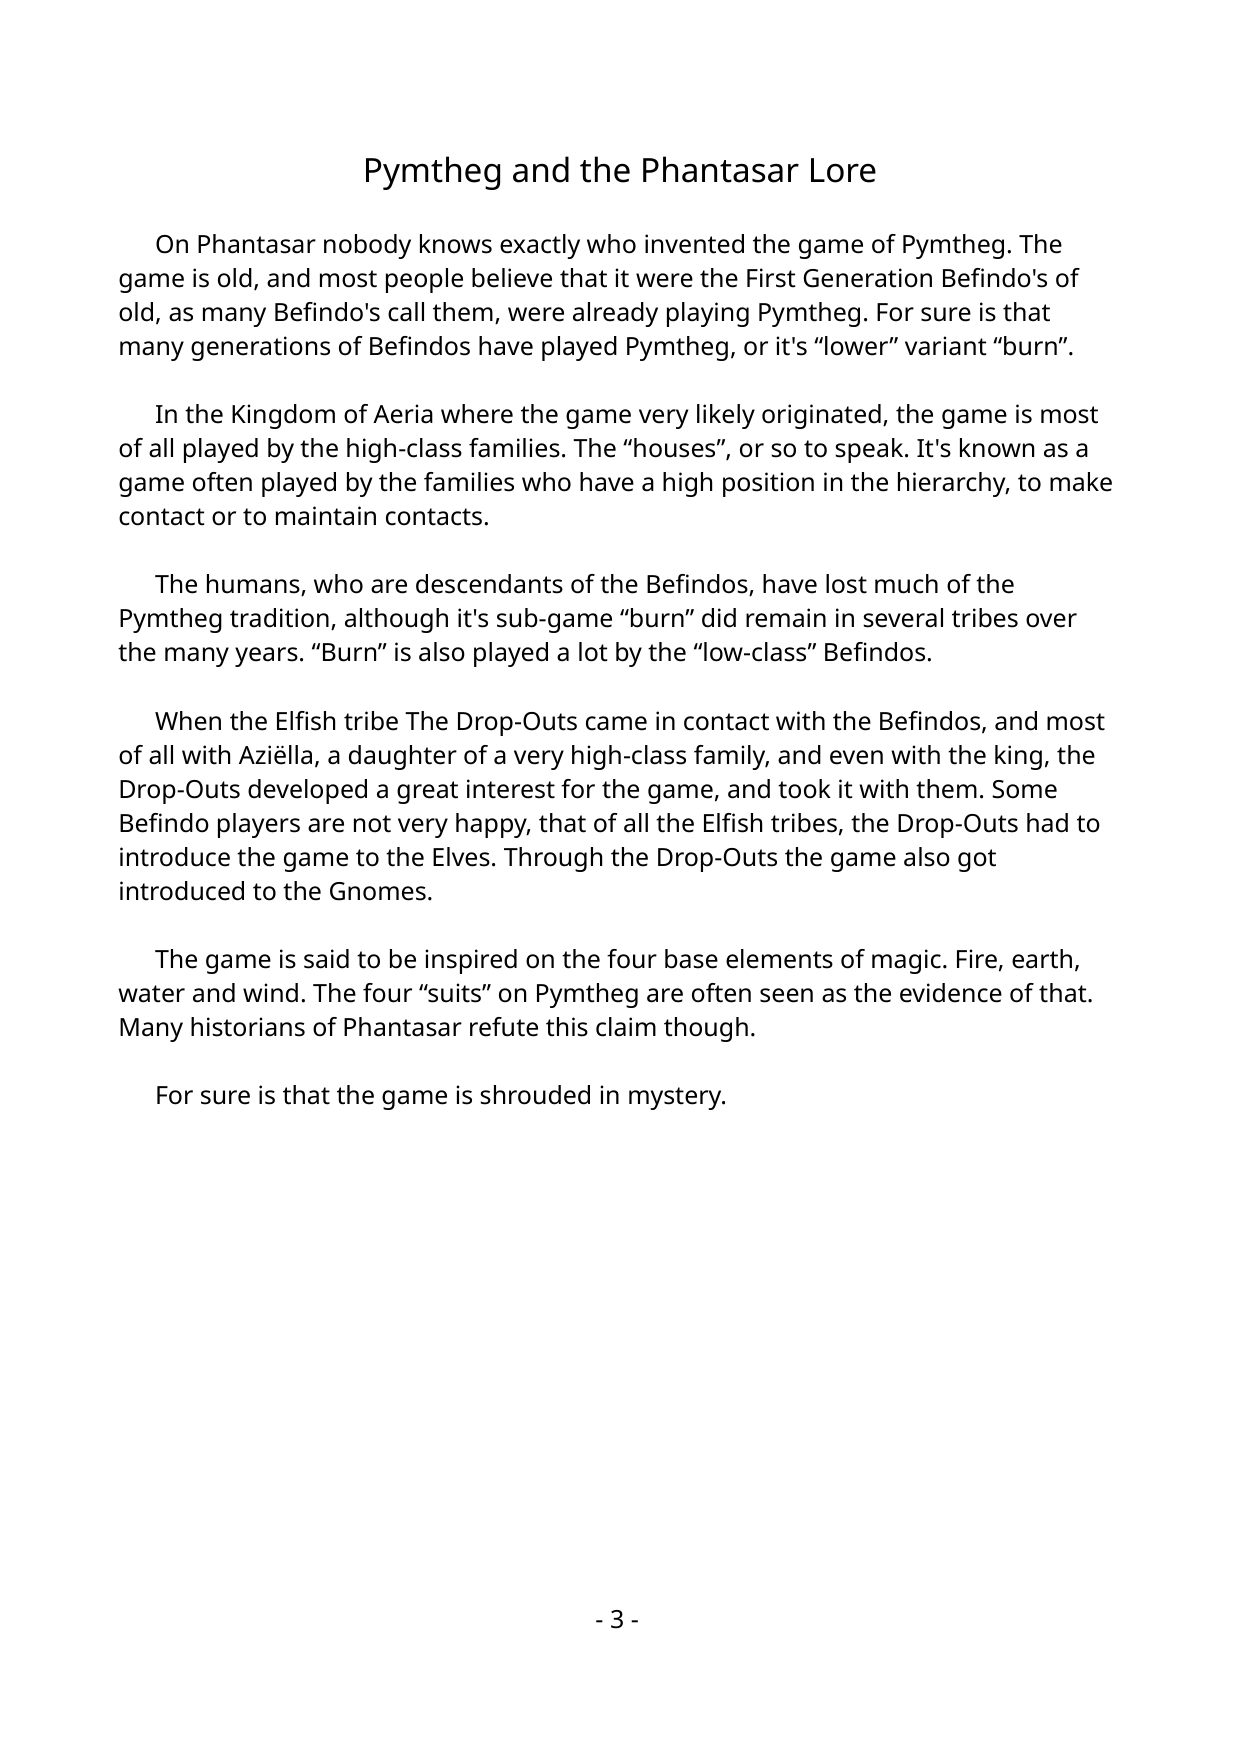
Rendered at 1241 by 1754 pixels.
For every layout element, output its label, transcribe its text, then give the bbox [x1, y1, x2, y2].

text In the Kingdom of Aeria where the game very likely originated, the game is most of all played by the high-class families. The “houses”, or so to speak. It's known as a game often played by the families who have a high position in the hierarchy, to make contact or to maintain contacts. [118, 397, 1122, 533]
text The game is said to be inspired on the four base elements of magic. Fire, earth, water and wind. The four “suits” on Pymtheg are often seen as the evidence of that. Many historians of Phantasar refute this claim though. [118, 942, 1122, 1044]
text The humans, who are descendants of the Befindos, have lost much of the Pymtheg tradition, although it's sub-game “burn” did remain in several tribes over the many years. “Burn” is also played a lot by the “low-class” Befindos. [118, 567, 1122, 669]
text On Phantasar nobody knows exactly who invented the game of Pymtheg. The game is old, and most people believe that it were the First Generation Befindo's of old, as many Befindo's call them, were already playing Pymtheg. For sure is that many generations of Befindos have played Pymtheg, or it's “lower” variant “burn”. [118, 226, 1122, 363]
text For sure is that the game is shrouded in mystery. [118, 1078, 1122, 1112]
text Pymtheg and the Phantasar Lore [118, 147, 1122, 192]
text When the Elfish tribe The Drop-Outs came in contact with the Befindos, and most of all with Aziëlla, a daughter of a very high-class family, and even with the king, the Drop-Outs developed a great interest for the game, and took it with them. Some Befindo players are not very happy, that of all the Elfish tribes, the Drop-Outs had to introduce the game to the Elves. Through the Drop-Outs the game also got introduced to the Gnomes. [118, 703, 1122, 908]
